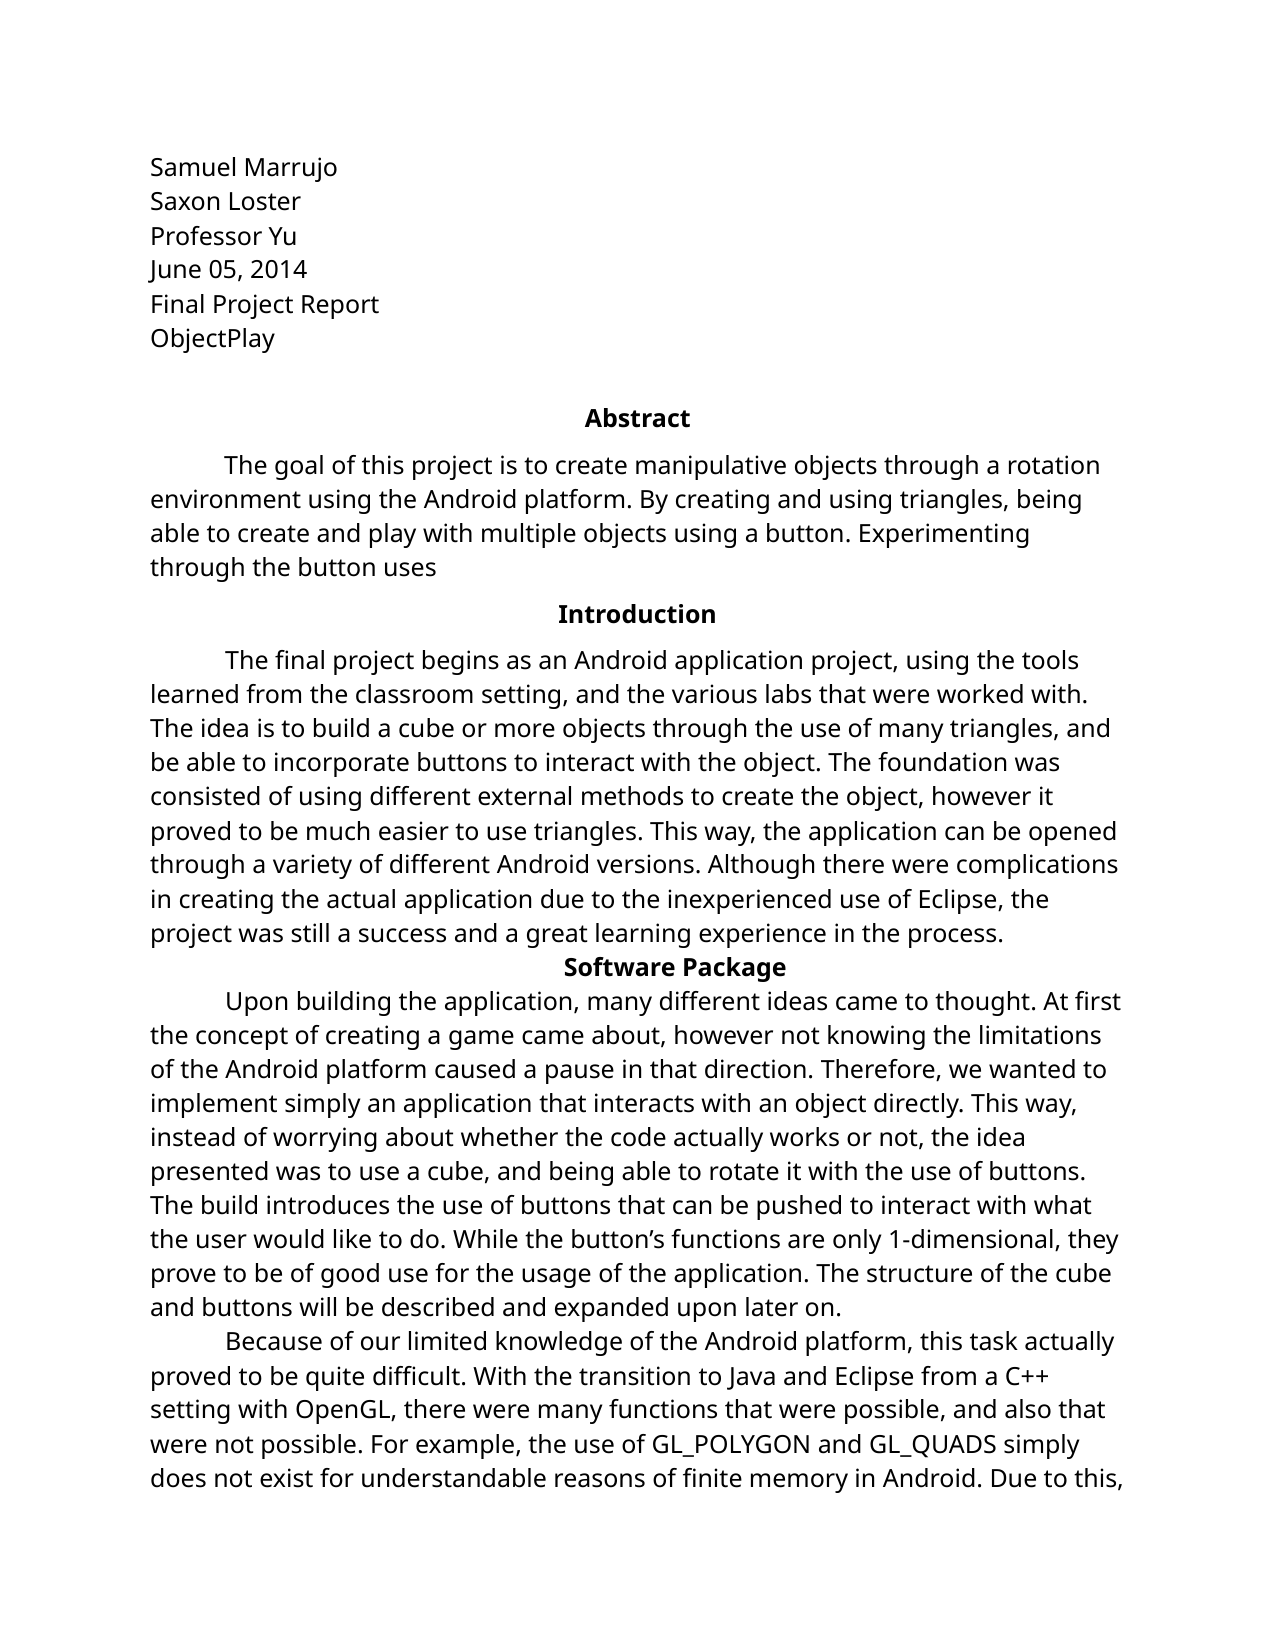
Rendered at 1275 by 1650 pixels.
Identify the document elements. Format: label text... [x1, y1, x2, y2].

text Saxon Loster [150, 184, 1125, 218]
text Because of our limited knowledge of the Android platform, this task actually proved to be quite difficult. With the transition to Java and Eclipse from a C++ setting with OpenGL, there were many functions that were possible, and also that were not possible. For example, the use of GL_POLYGON and GL_QUADS simply does not exist for understandable reasons of finite memory in Android. Due to this, [150, 1324, 1125, 1494]
text Software Package [150, 949, 1125, 983]
text Professor Yu [150, 218, 1125, 252]
text ObjectPlay [150, 320, 1125, 354]
text Upon building the application, many different ideas came to thought. At first the concept of creating a game came about, however not knowing the limitations of the Android platform caused a pause in that direction. Therefore, we wanted to implement simply an application that interacts with an object directly. This way, instead of worrying about whether the code actually works or not, the idea presented was to use a cube, and being able to rotate it with the use of buttons. The build introduces the use of buttons that can be pushed to interact with what the user would like to do. While the button’s functions are only 1-dimensional, they prove to be of good use for the usage of the application. The structure of the cube and buttons will be described and expanded upon later on. [150, 983, 1125, 1324]
text Abstract [150, 401, 1125, 435]
text June 05, 2014 [150, 252, 1125, 286]
text The final project begins as an Android application project, using the tools learned from the classroom setting, and the various labs that were worked with. The idea is to build a cube or more objects through the use of many triangles, and be able to incorporate buttons to interact with the object. The foundation was consisted of using different external methods to create the object, however it proved to be much easier to use triangles. This way, the application can be opened through a variety of different Android versions. Although there were complications in creating the actual application due to the inexperienced use of Eclipse, the project was still a success and a great learning experience in the process. [150, 643, 1125, 949]
text Introduction [150, 596, 1125, 630]
text The goal of this project is to create manipulative objects through a rotation environment using the Android platform. By creating and using triangles, being able to create and play with multiple objects using a button. Experimenting through the button uses [150, 447, 1125, 584]
text Final Project Report [150, 286, 1125, 320]
text Samuel Marrujo [150, 150, 1125, 184]
